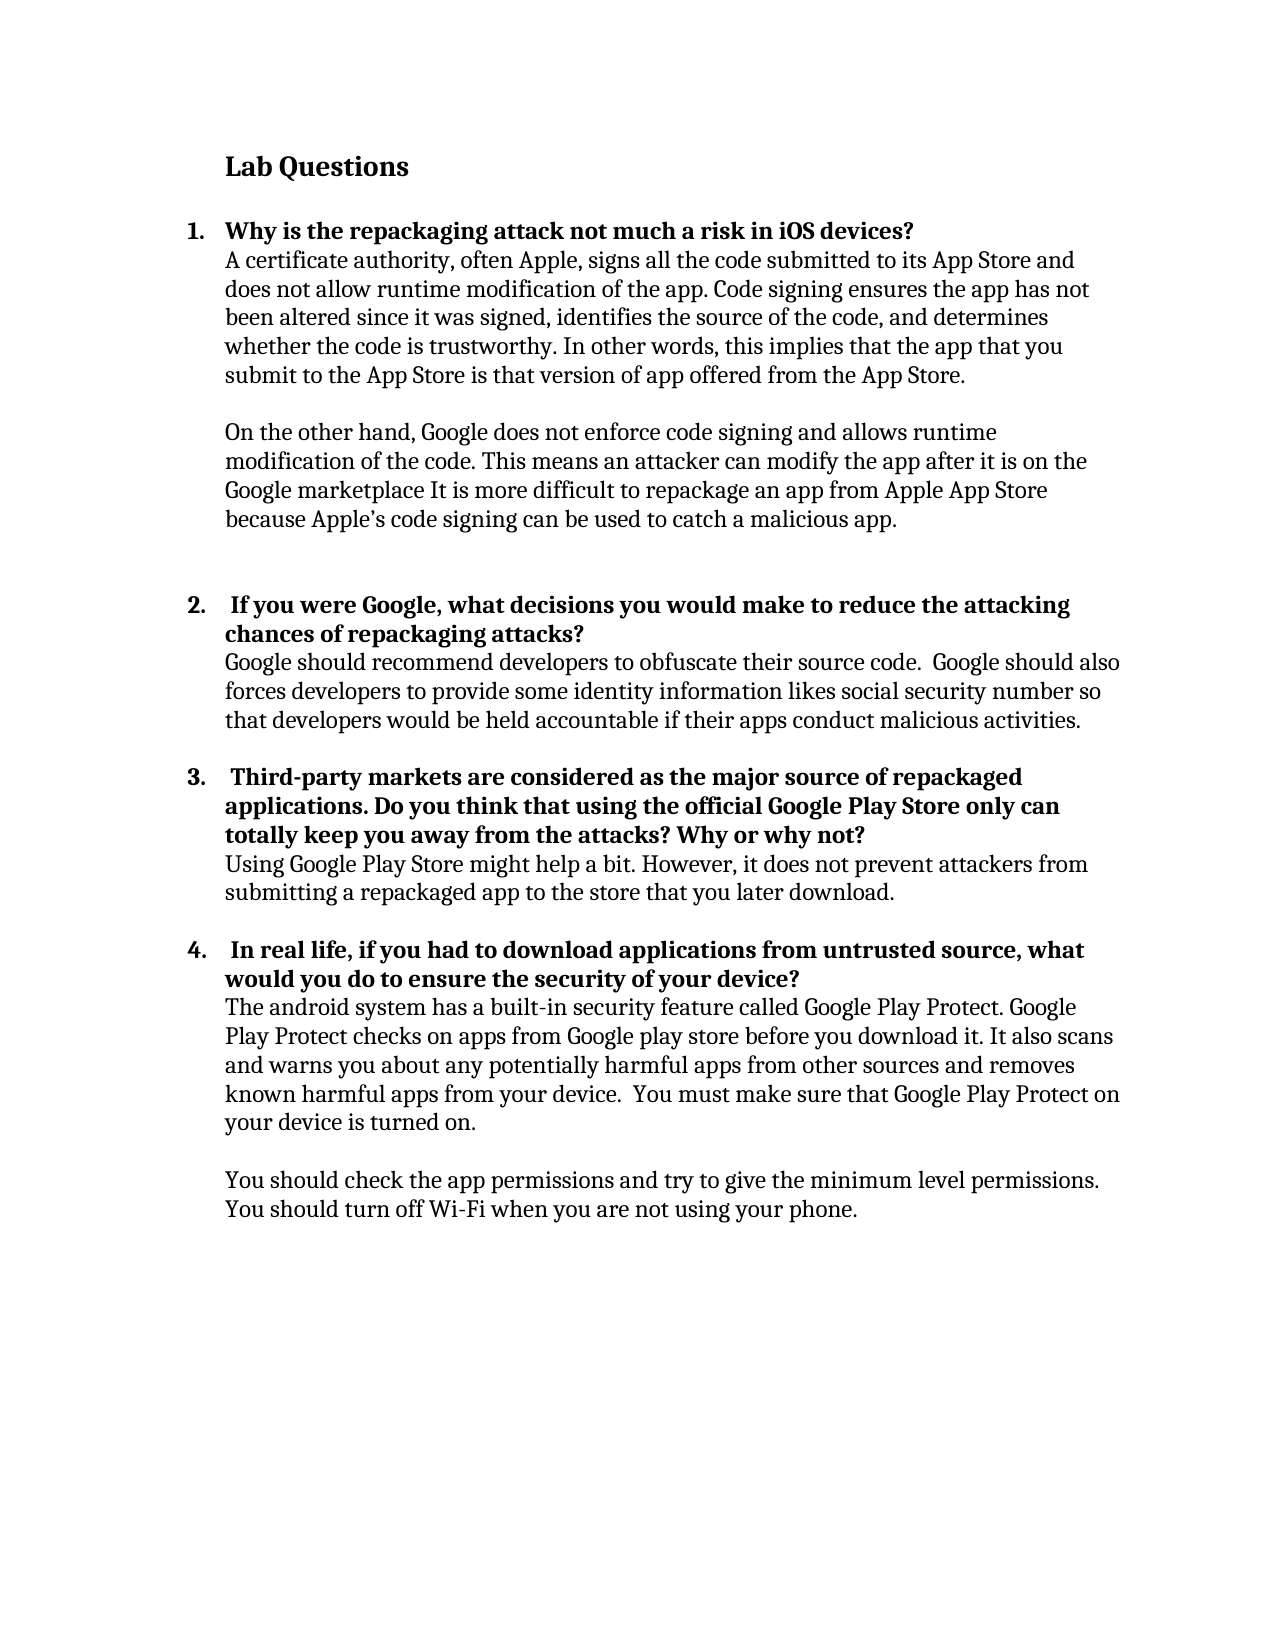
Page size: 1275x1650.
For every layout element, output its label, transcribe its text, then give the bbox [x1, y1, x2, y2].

list A certificate authority, often Apple, signs all the code submitted to its App Store and does not allow runtime modification of the app. Code signing ensures the app has not been altered since it was signed, identifies the source of the code, and determines whether the code is trustworthy. In other words, this implies that the app that you submit to the App Store is that version of app offered from the App Store. [225, 246, 1125, 389]
list You should check the app permissions and try to give the minimum level permissions. You should turn off Wi-Fi when you are not using your phone. [225, 1166, 1125, 1223]
list In real life, if you had to download applications from untrusted source, what would you do to ensure the security of your device? [187, 936, 1125, 993]
list On the other hand, Google does not enforce code signing and allows runtime modification of the code. This means an attacker can modify the app after it is on the Google marketplace It is more difficult to repackage an app from Apple App Store because Apple’s code signing can be used to catch a malicious app. [225, 418, 1125, 533]
text Google should recommend developers to obfuscate their source code. Google should also forces developers to provide some identity information likes social security number so that developers would be held accountable if their apps conduct malicious activities. [225, 648, 1125, 734]
list Lab Questions [225, 150, 1125, 183]
list The android system has a built-in security feature called Google Play Protect. Google Play Protect checks on apps from Google play store before you download it. It also scans and warns you about any potentially harmful apps from other sources and removes known harmful apps from your device. You must make sure that Google Play Protect on your device is turned on. [225, 993, 1125, 1137]
text Using Google Play Store might help a bit. However, it does not prevent attackers from submitting a repackaged app to the store that you later download. [225, 849, 1125, 907]
list If you were Google, what decisions you would make to reduce the attacking chances of repackaging attacks? [187, 591, 1125, 648]
list Why is the repackaging attack not much a risk in iOS devices? [187, 217, 1125, 246]
list Third-party markets are considered as the major source of repackaged applications. Do you think that using the official Google Play Store only can totally keep you away from the attacks? Why or why not? [187, 763, 1125, 849]
